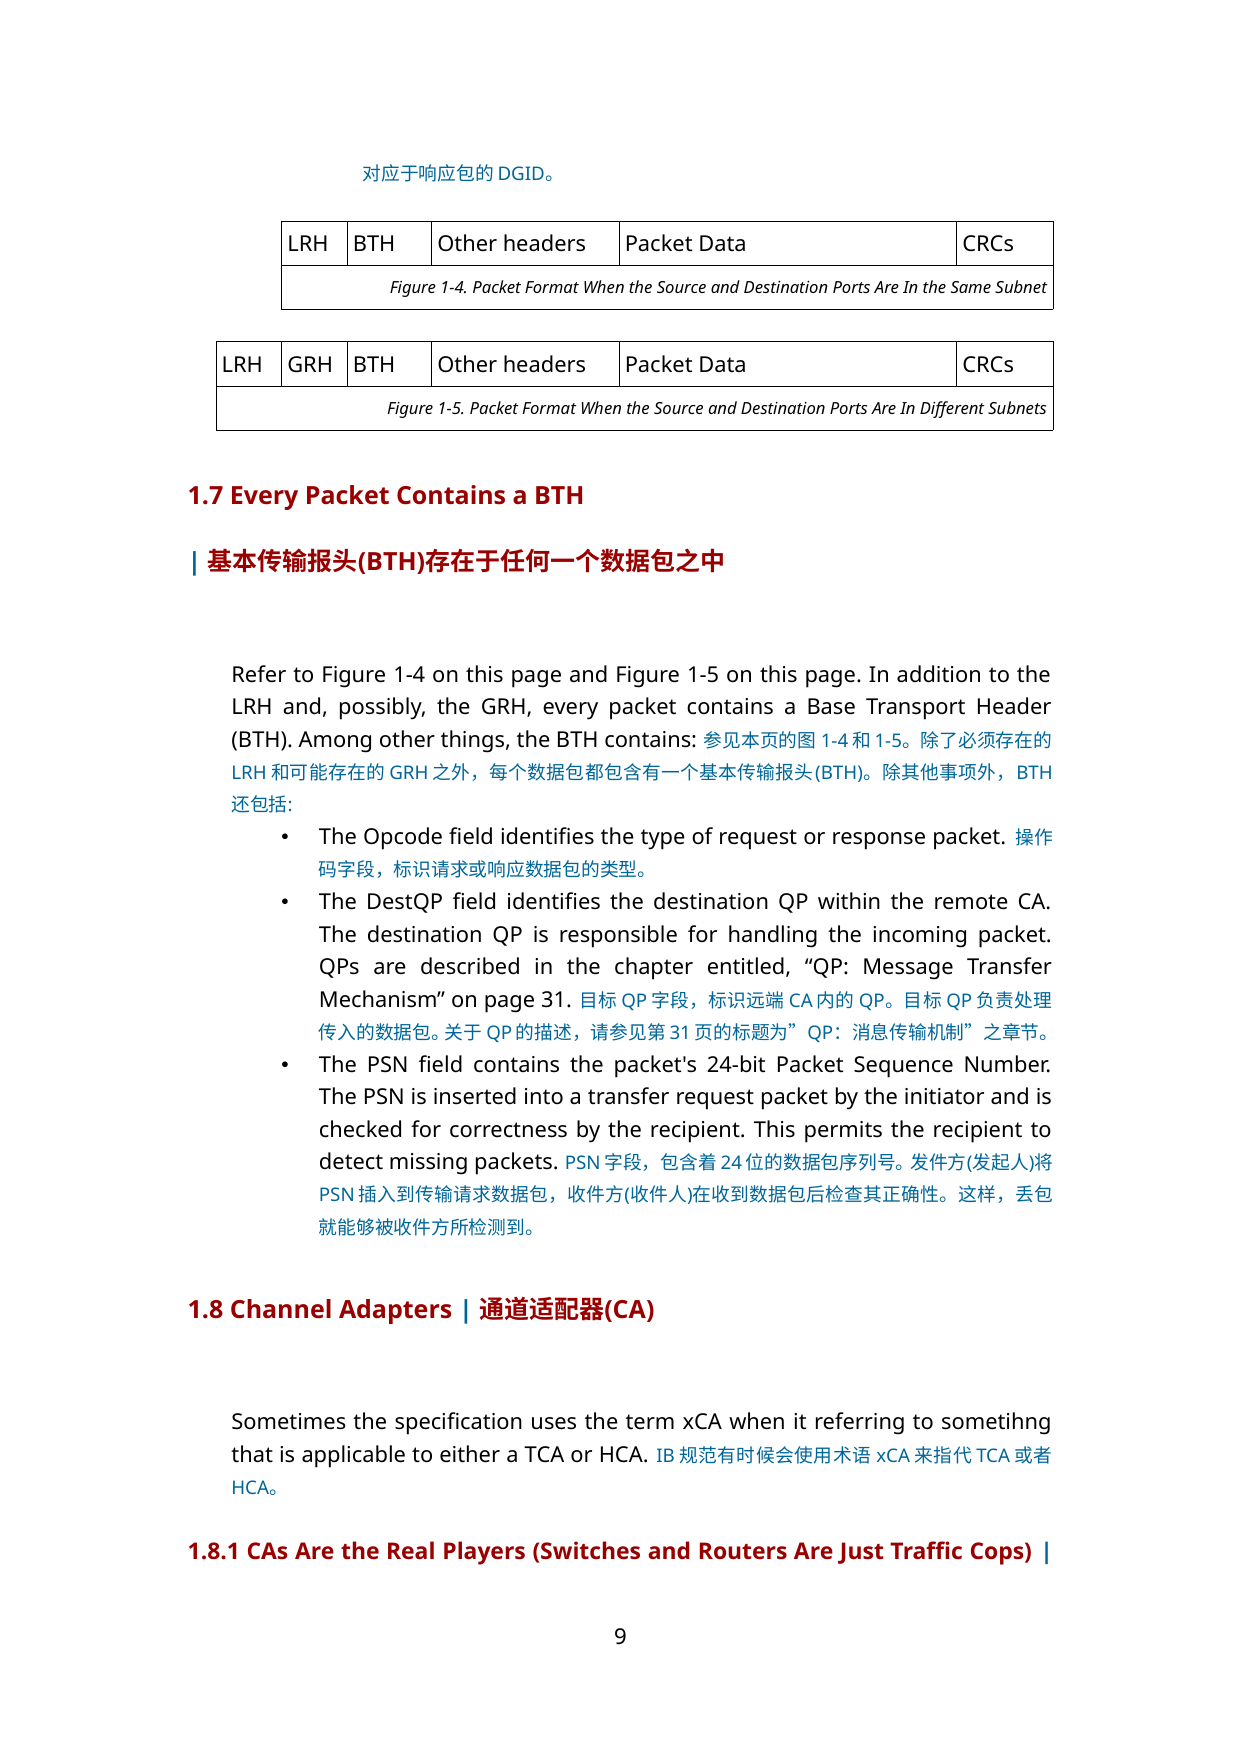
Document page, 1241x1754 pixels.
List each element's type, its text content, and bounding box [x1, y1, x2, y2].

picture [1018, 768, 1026, 777]
picture [555, 773, 561, 781]
list The Opcode field identifies the type of request or response packet. 操作码字段，标识请求或响应数据包的类型。 [281, 820, 1053, 885]
picture [363, 1218, 371, 1231]
picture [908, 999, 919, 1005]
picture [326, 861, 334, 867]
text 1.8 Channel Adapters | 通道适配器(CA) [187, 1275, 1053, 1340]
picture [921, 1185, 927, 1202]
picture [824, 1454, 830, 1461]
picture [941, 1455, 948, 1463]
text | 基本传输报头(BTH)存在于任何一个数据包之中 [187, 527, 1053, 592]
picture [626, 774, 636, 780]
picture [827, 994, 833, 1006]
table_header LRH [217, 342, 281, 386]
picture [811, 1163, 817, 1171]
text 1.8.1 CAs Are the Real Players (Switches and Routers Are Just Traffic Cops) | [187, 1535, 1053, 1567]
picture [690, 1447, 696, 1457]
list The PSN field contains the packet's 24-bit Packet Sequence Number. The PSN is inserted into a transfer request packet by the initiator and is checked for correctness by the recipient. This permits the recipient to detect missing packets. PSN字段，包含着24位的数据包序列号。发件方(发起人)将PSN插入到传输请求数据包，收件方(收件人)在收到数据包后检查其正确性。这样，丢包就能够被收件方所检测到。 [281, 1047, 1053, 1242]
picture [701, 1188, 710, 1193]
picture [725, 732, 735, 743]
picture [946, 1028, 956, 1040]
table_header BTH [348, 342, 431, 386]
picture [1023, 734, 1032, 739]
picture [841, 1155, 848, 1164]
picture [552, 870, 558, 878]
table_header GRH [282, 342, 347, 386]
text Refer to Figure 1-4 on this page and Figure 1-5 on this page. In addition to the LRH and, possibly, the GRH, every packet contains a Base Transport Header (BTH). Among other things, the BTH contains: 参见本页的图1-4和1-5。除了必须存在的LRH和可能存在的GRH之外，每个数据包都包含有一个基本传输报头(BTH)。除其他事项外，BTH还包括: [231, 657, 1053, 820]
table_header Other headers [432, 222, 619, 265]
table_header Other headers [432, 342, 619, 386]
picture [800, 1446, 812, 1457]
picture [631, 1024, 641, 1035]
table_header Packet Data [620, 222, 956, 265]
picture [584, 999, 595, 1005]
table_header Packet Data [620, 342, 956, 386]
picture [495, 768, 502, 775]
picture [233, 1481, 241, 1494]
picture [519, 1195, 525, 1203]
picture [402, 1033, 408, 1041]
picture [356, 766, 365, 771]
picture [859, 1034, 869, 1041]
picture [936, 1024, 943, 1038]
list 对应于响应包的DGID。 [325, 156, 1053, 188]
picture [420, 864, 429, 870]
picture [875, 996, 879, 1007]
picture [682, 1164, 692, 1170]
table_header BTH [348, 222, 431, 265]
list The DestQP field identifies the destination QP within the remote CA. The destination QP is responsible for handling the incoming packet. QPs are described in the chapter entitled, “QP: Message Transfer Mechanism” on page 31. 目标QP字段，标识远端CA内的QP。目标QP负责处理传入的数据包。关于QP的描述，请参见第31页的标题为”QP：消息传输机制”之章节。 [281, 885, 1053, 1047]
picture [735, 995, 744, 1001]
table_header CRCs [957, 222, 1053, 265]
picture [1005, 1032, 1018, 1036]
text Sometimes the specification uses the term xCA when it referring to sometihng that is applicable to either a TCA or HCA. IB规范有时候会使用术语xCA来指代TCA或者HCA。 [231, 1405, 1053, 1502]
text 1.7 Every Packet Contains a BTH [187, 462, 1053, 527]
table_cell Figure 1-5. Packet Format When the Source and Destination Ports Are In Different Subnets [217, 387, 1053, 429]
picture [705, 1162, 714, 1170]
picture [992, 1153, 1000, 1158]
picture [853, 1452, 857, 1463]
picture [596, 764, 600, 781]
picture [777, 1195, 783, 1203]
table_header CRCs [957, 342, 1053, 386]
table_cell Figure 1-4. Packet Format When the Source and Destination Ports Are In the Same Subnet [282, 266, 1053, 309]
table_header LRH [282, 222, 347, 265]
picture [845, 766, 853, 779]
